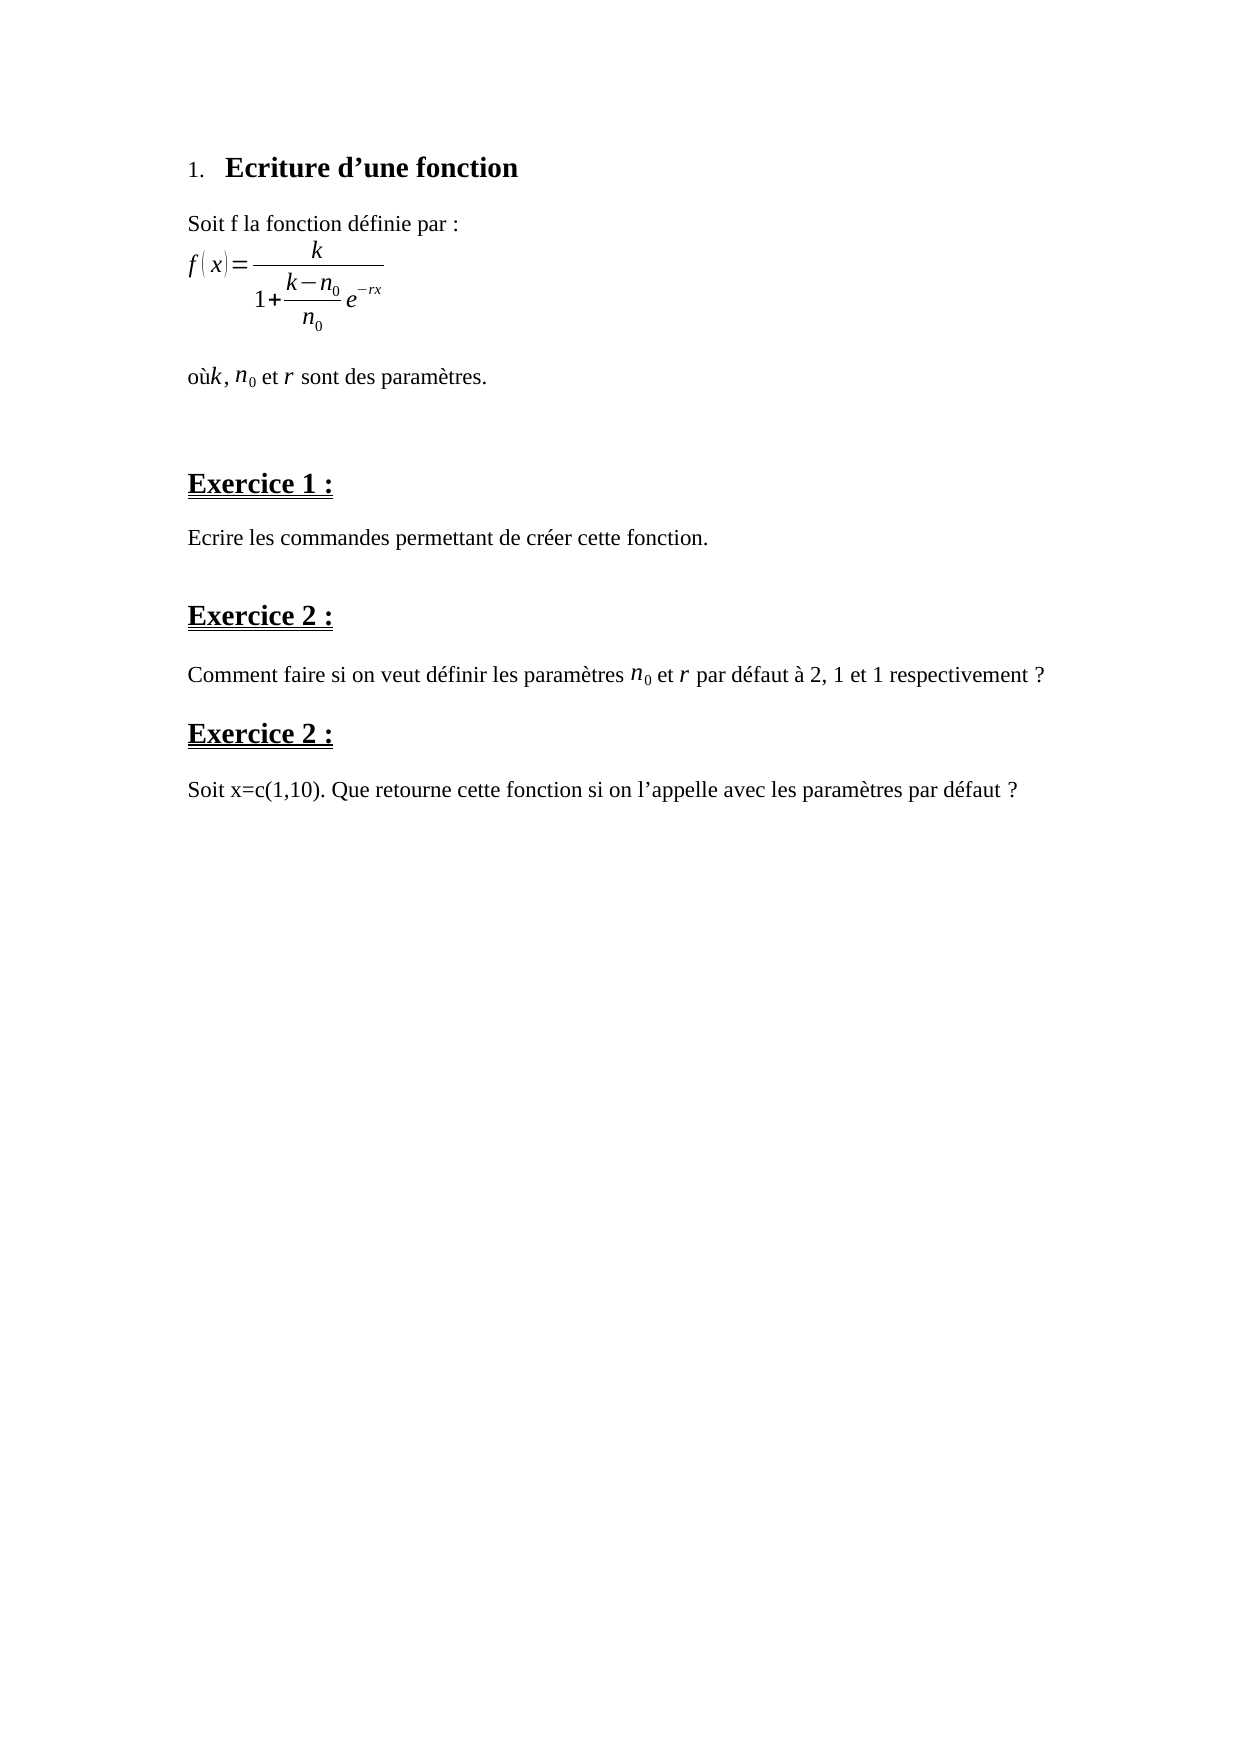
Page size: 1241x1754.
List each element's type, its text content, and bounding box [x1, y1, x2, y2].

text Exercice 1 : [187, 466, 1053, 500]
text Exercice 2 : [187, 598, 1053, 632]
text Soit x=c(1,10). Que retourne cette fonction si on l’appelle avec les paramètres par défaut ? [187, 776, 1053, 802]
text où, et sont des paramètres. [187, 360, 1053, 392]
list Ecriture d’une fonction [187, 150, 1053, 183]
text Comment faire si on veut définir les paramètres et par défaut à 2, 1 et 1 respectivement ? [187, 658, 1053, 689]
text Ecrire les commandes permettant de créer cette fonction. [187, 524, 1053, 550]
text Soit f la fonction définie par : [187, 210, 1053, 236]
text Exercice 2 : [187, 716, 1053, 749]
